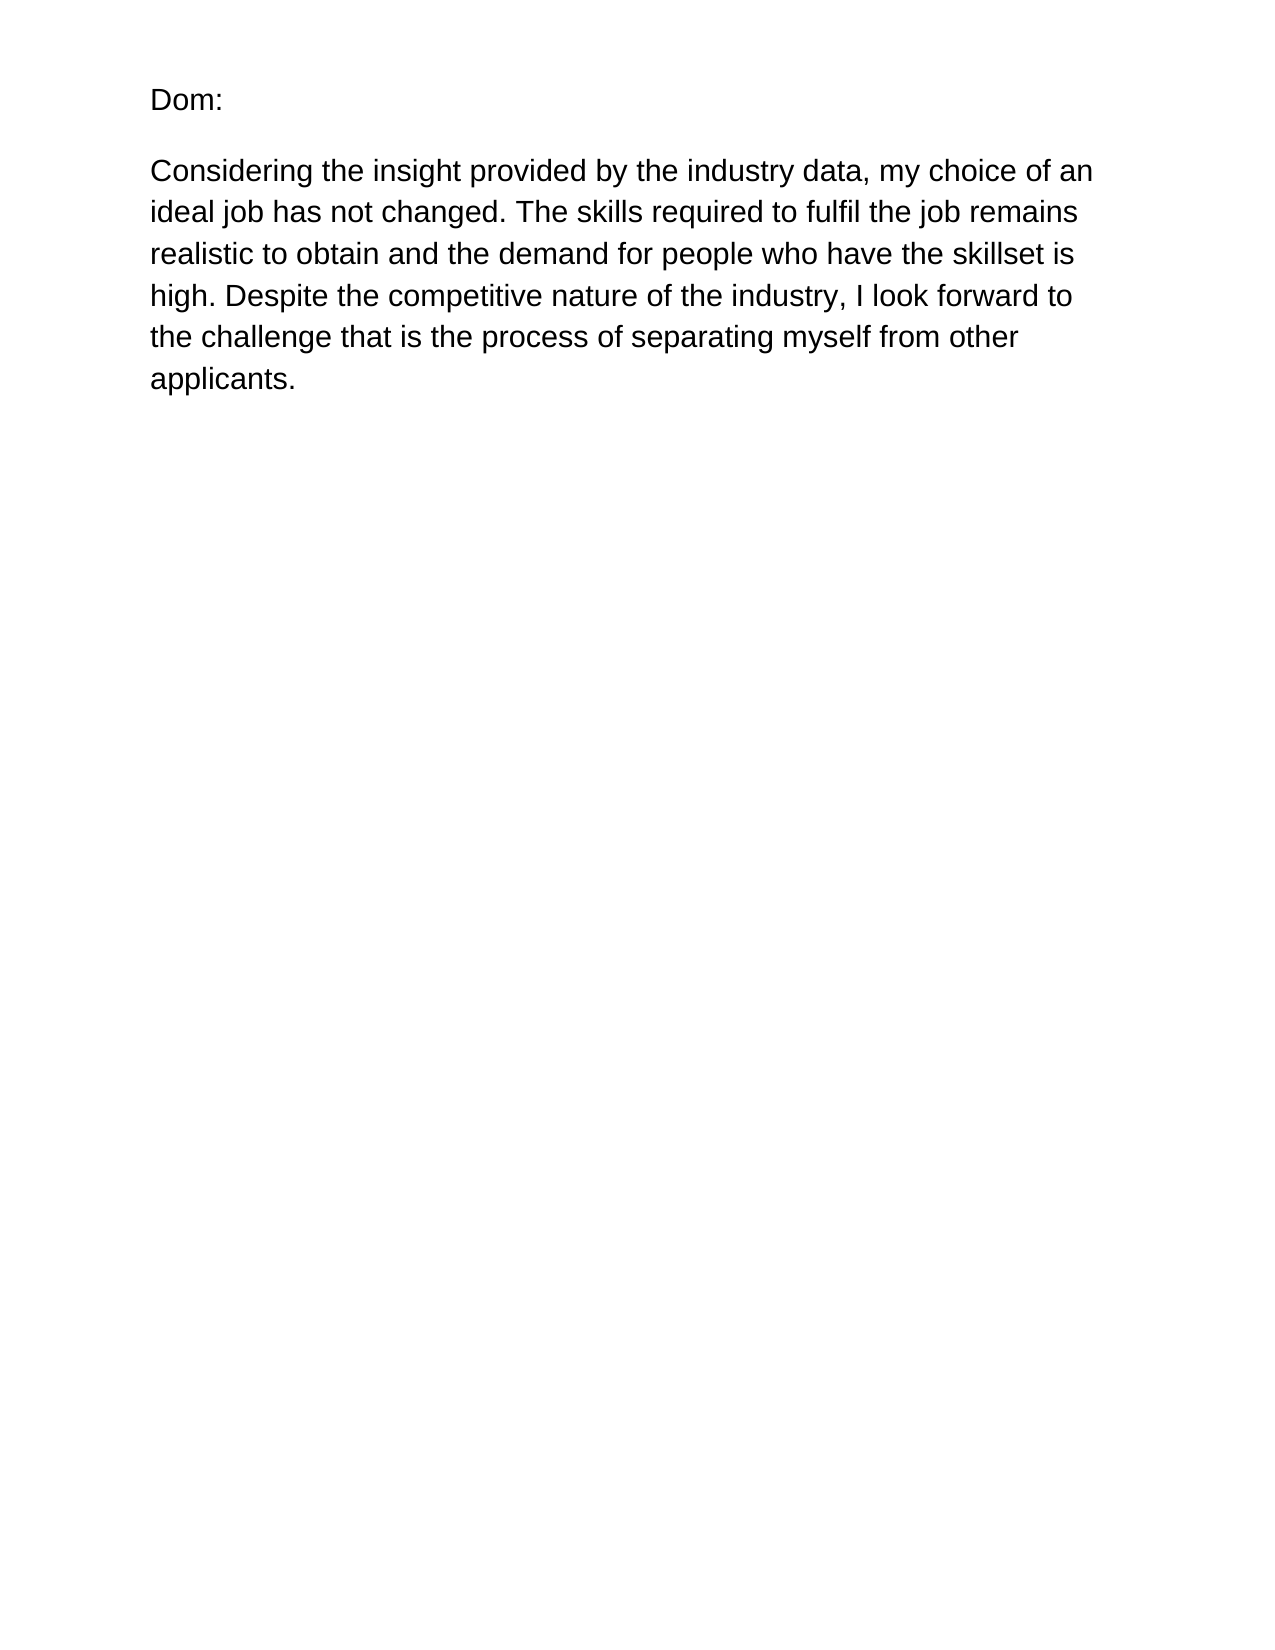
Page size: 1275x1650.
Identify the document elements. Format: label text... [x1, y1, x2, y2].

text Dom: [150, 75, 1125, 117]
text Considering the insight provided by the industry data, my choice of an ideal job has not changed. The skills required to fulfil the job remains realistic to obtain and the demand for people who have the skillset is high. Despite the competitive nature of the industry, I look forward to the challenge that is the process of separating myself from other applicants. [150, 146, 1125, 396]
